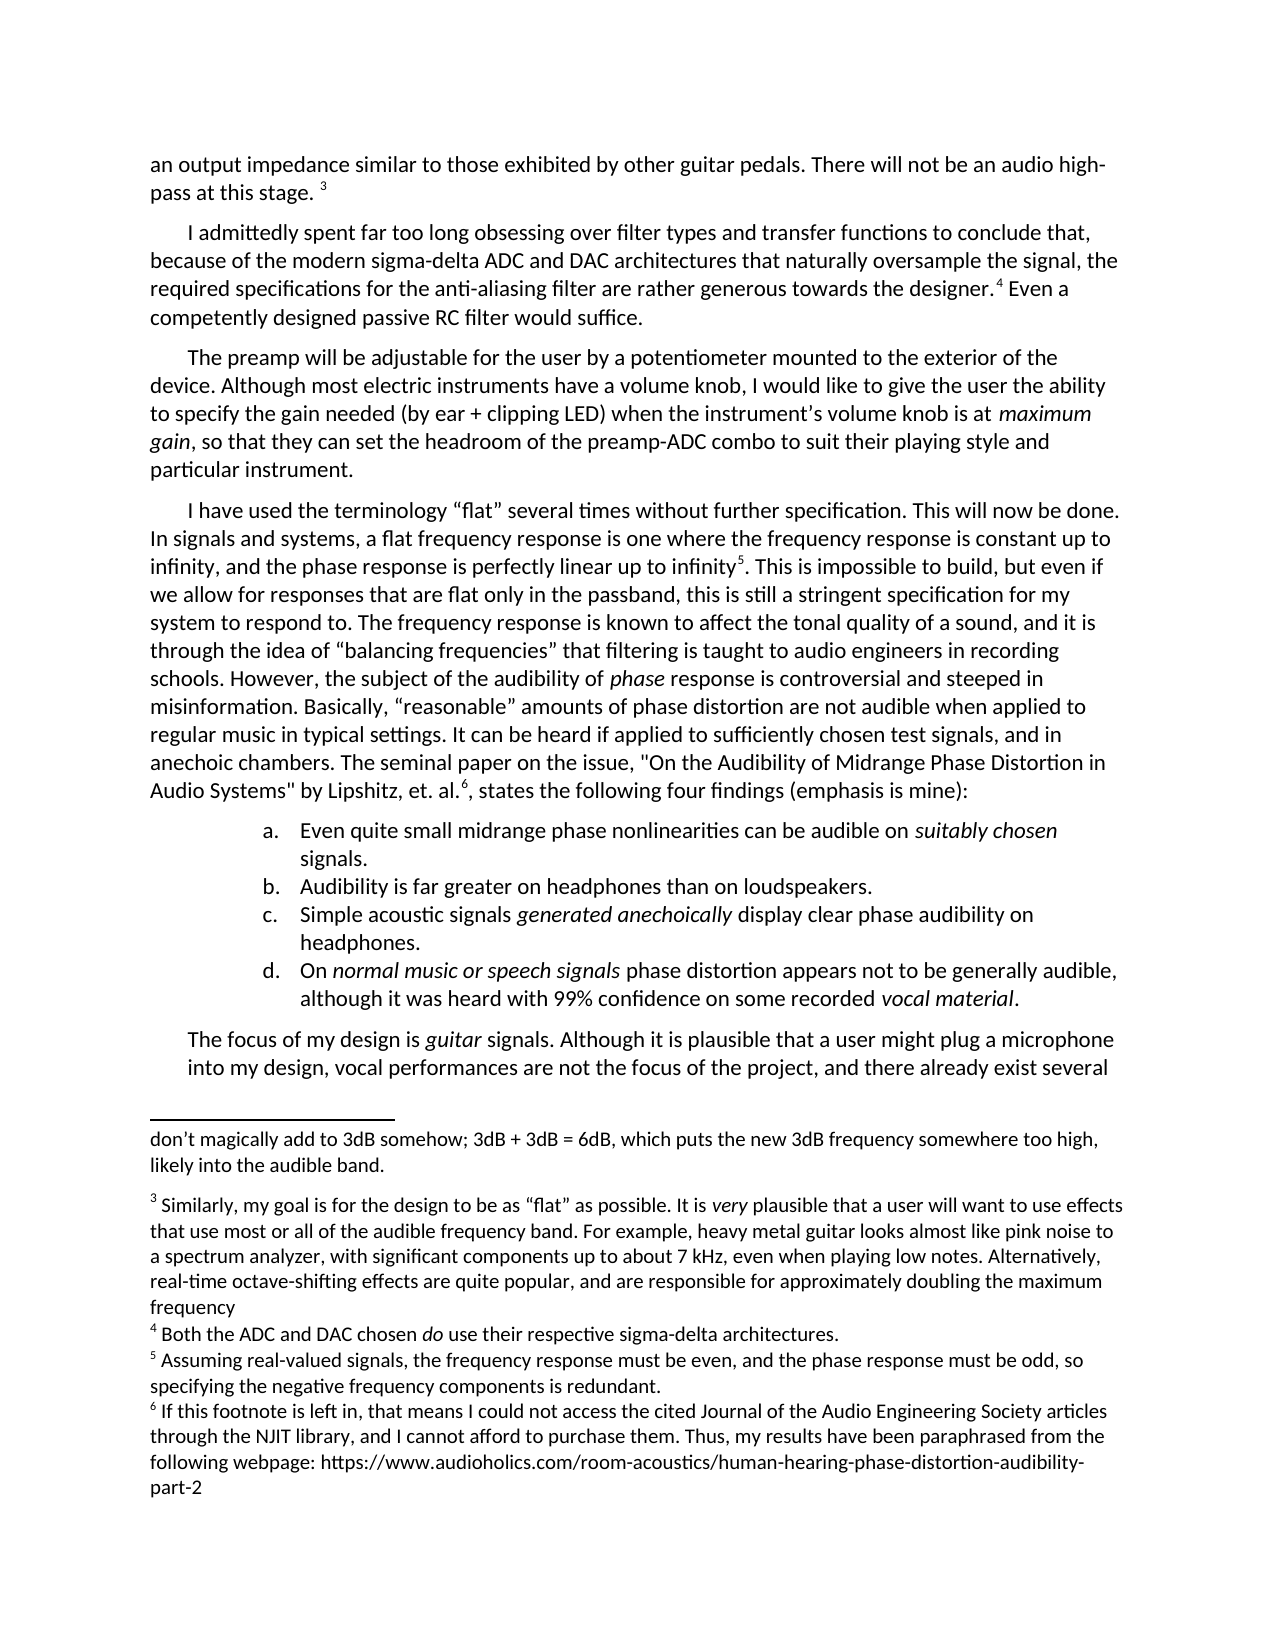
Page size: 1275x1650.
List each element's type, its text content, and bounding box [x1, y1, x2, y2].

text I admittedly spent far too long obsessing over filter types and transfer functions to conclude that, because of the modern sigma-delta ADC and DAC architectures that naturally oversample the signal, the required specifications for the anti-aliasing filter are rather generous towards the designer. Even a competently designed passive RC filter would suffice. [150, 218, 1125, 331]
list Audibility is far greater on headphones than on loudspeakers. [262, 872, 1125, 901]
text I have used the terminology “flat” several times without further specification. This will now be done. In signals and systems, a flat frequency response is one where the frequency response is constant up to infinity, and the phase response is perfectly linear up to infinity. This is impossible to build, but even if we allow for responses that are flat only in the passband, this is still a stringent specification for my system to respond to. The frequency response is known to affect the tonal quality of a sound, and it is through the idea of “balancing frequencies” that filtering is taught to audio engineers in recording schools. However, the subject of the audibility of phase response is controversial and steeped in misinformation. Basically, “reasonable” amounts of phase distortion are not audible when applied to regular music in typical settings. It can be heard if applied to sufficiently chosen test signals, and in anechoic chambers. The seminal paper on the issue, "On the Audibility of Midrange Phase Distortion in Audio Systems" by Lipshitz, et. al., states the following four findings (emphasis is mine): [150, 496, 1125, 804]
text Assuming real-valued signals, the frequency response must be even, and the phase response must be odd, so specifying the negative frequency components is redundant. [150, 1347, 1125, 1398]
text don’t magically add to 3dB somehow; 3dB + 3dB = 6dB, which puts the new 3dB frequency somewhere too high, likely into the audible band. [150, 1126, 1125, 1177]
text Similarly, my goal is for the design to be as “flat” as possible. It is very plausible that a user will want to use effects that use most or all of the audible frequency band. For example, heavy metal guitar looks almost like pink noise to a spectrum analyzer, with significant components up to about 7 kHz, even when playing low notes. Alternatively, real-time octave-shifting effects are quite popular, and are responsible for approximately doubling the maximum frequency [150, 1190, 1125, 1319]
list Even quite small midrange phase nonlinearities can be audible on suitably chosen signals. [262, 816, 1125, 872]
text an output impedance similar to those exhibited by other guitar pedals. There will not be an audio high-pass at this stage. [150, 150, 1125, 206]
text Both the ADC and DAC chosen do use their respective sigma-delta architectures. [150, 1319, 1125, 1347]
text The preamp will be adjustable for the user by a potentiometer mounted to the exterior of the device. Although most electric instruments have a volume knob, I would like to give the user the ability to specify the gain needed (by ear + clipping LED) when the instrument’s volume knob is at maximum gain, so that they can set the headroom of the preamp-ADC combo to suit their playing style and particular instrument. [150, 343, 1125, 483]
list On normal music or speech signals phase distortion appears not to be generally audible, although it was heard with 99% confidence on some recorded vocal material. [262, 957, 1125, 1013]
text The focus of my design is guitar signals. Although it is plausible that a user might plug a microphone into my design, vocal performances are not the focus of the project, and there already exist several [187, 1025, 1125, 1081]
text If this footnote is left in, that means I could not access the cited Journal of the Audio Engineering Society articles through the NJIT library, and I cannot afford to purchase them. Thus, my results have been paraphrased from the following webpage: https://www.audioholics.com/room-acoustics/human-hearing-phase-distortion-audibility-part-2 [150, 1398, 1125, 1500]
list Simple acoustic signals generated anechoically display clear phase audibility on headphones. [262, 901, 1125, 957]
